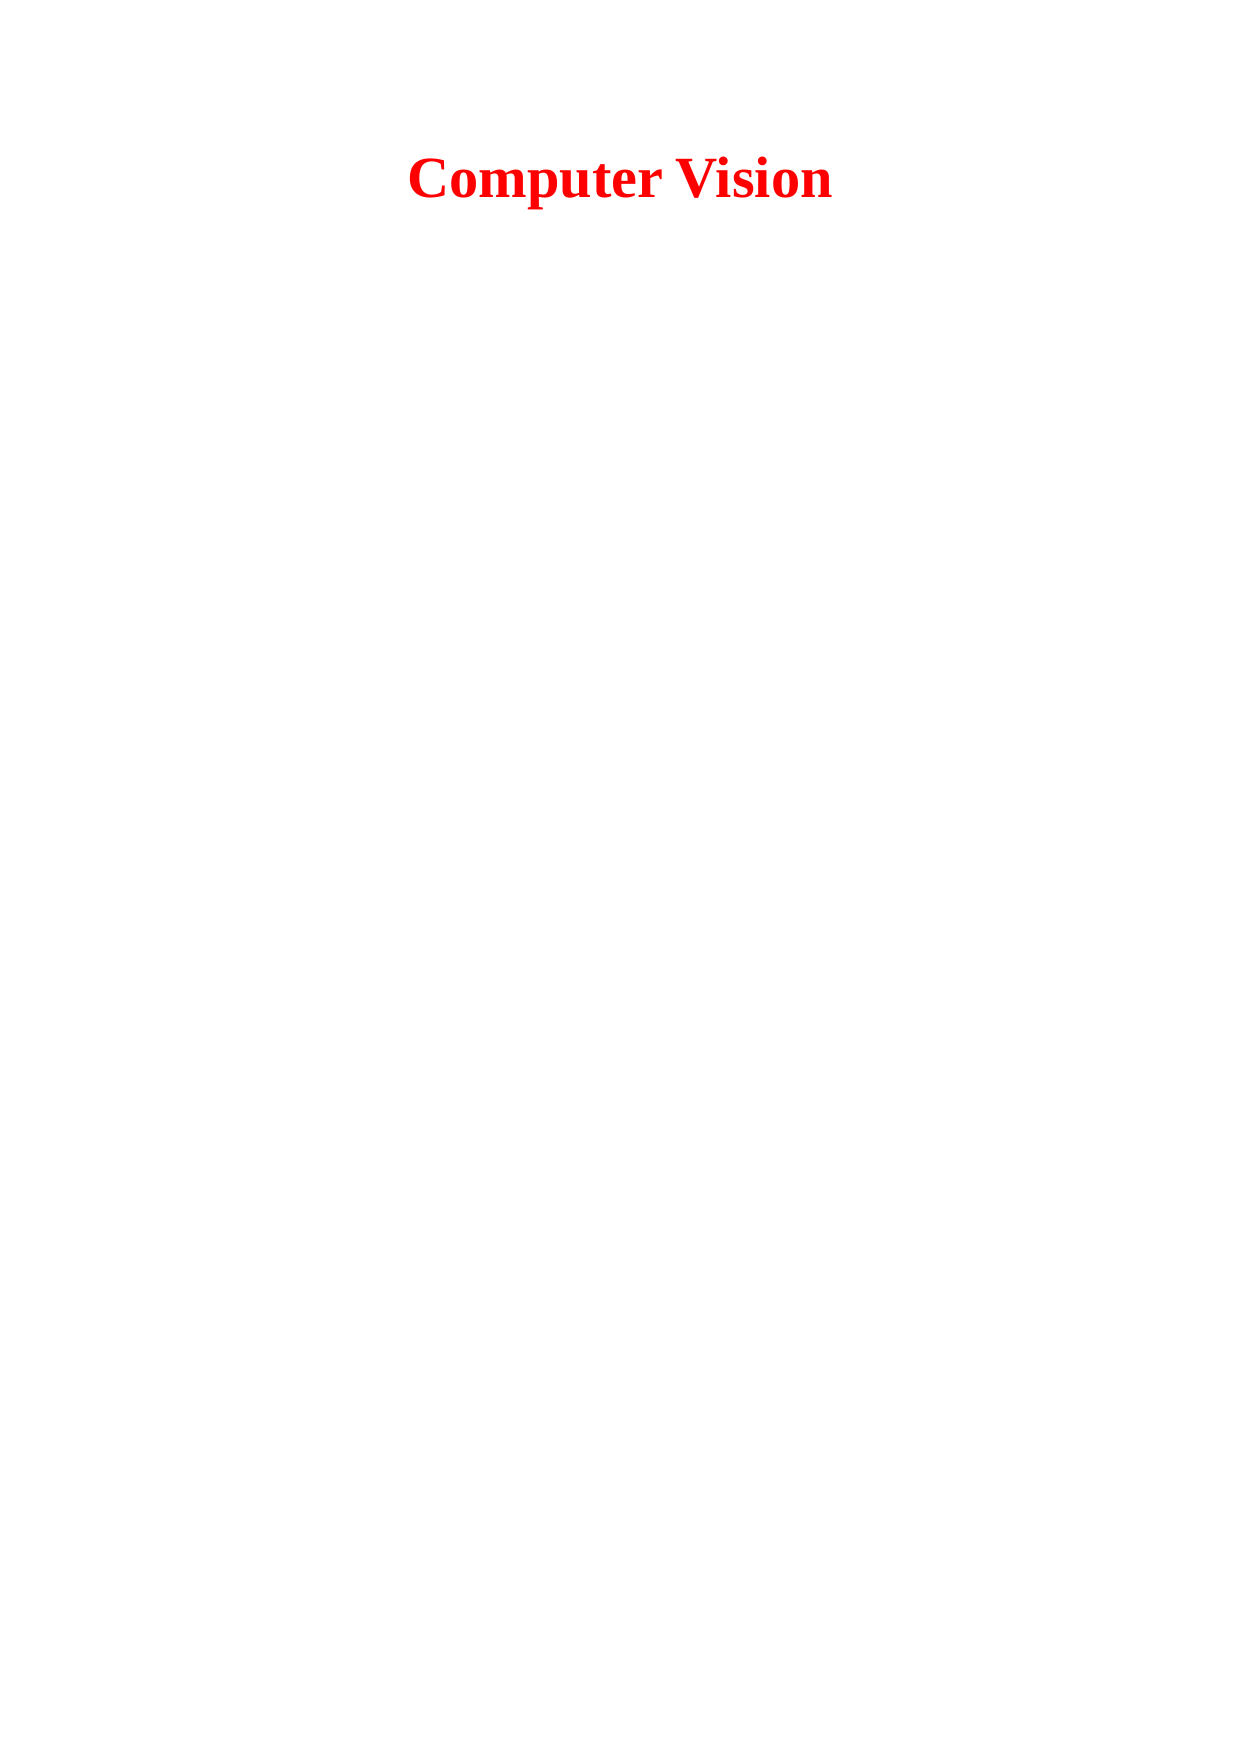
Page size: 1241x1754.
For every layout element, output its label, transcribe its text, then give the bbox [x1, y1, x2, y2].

title Computer Vision [118, 143, 1122, 210]
